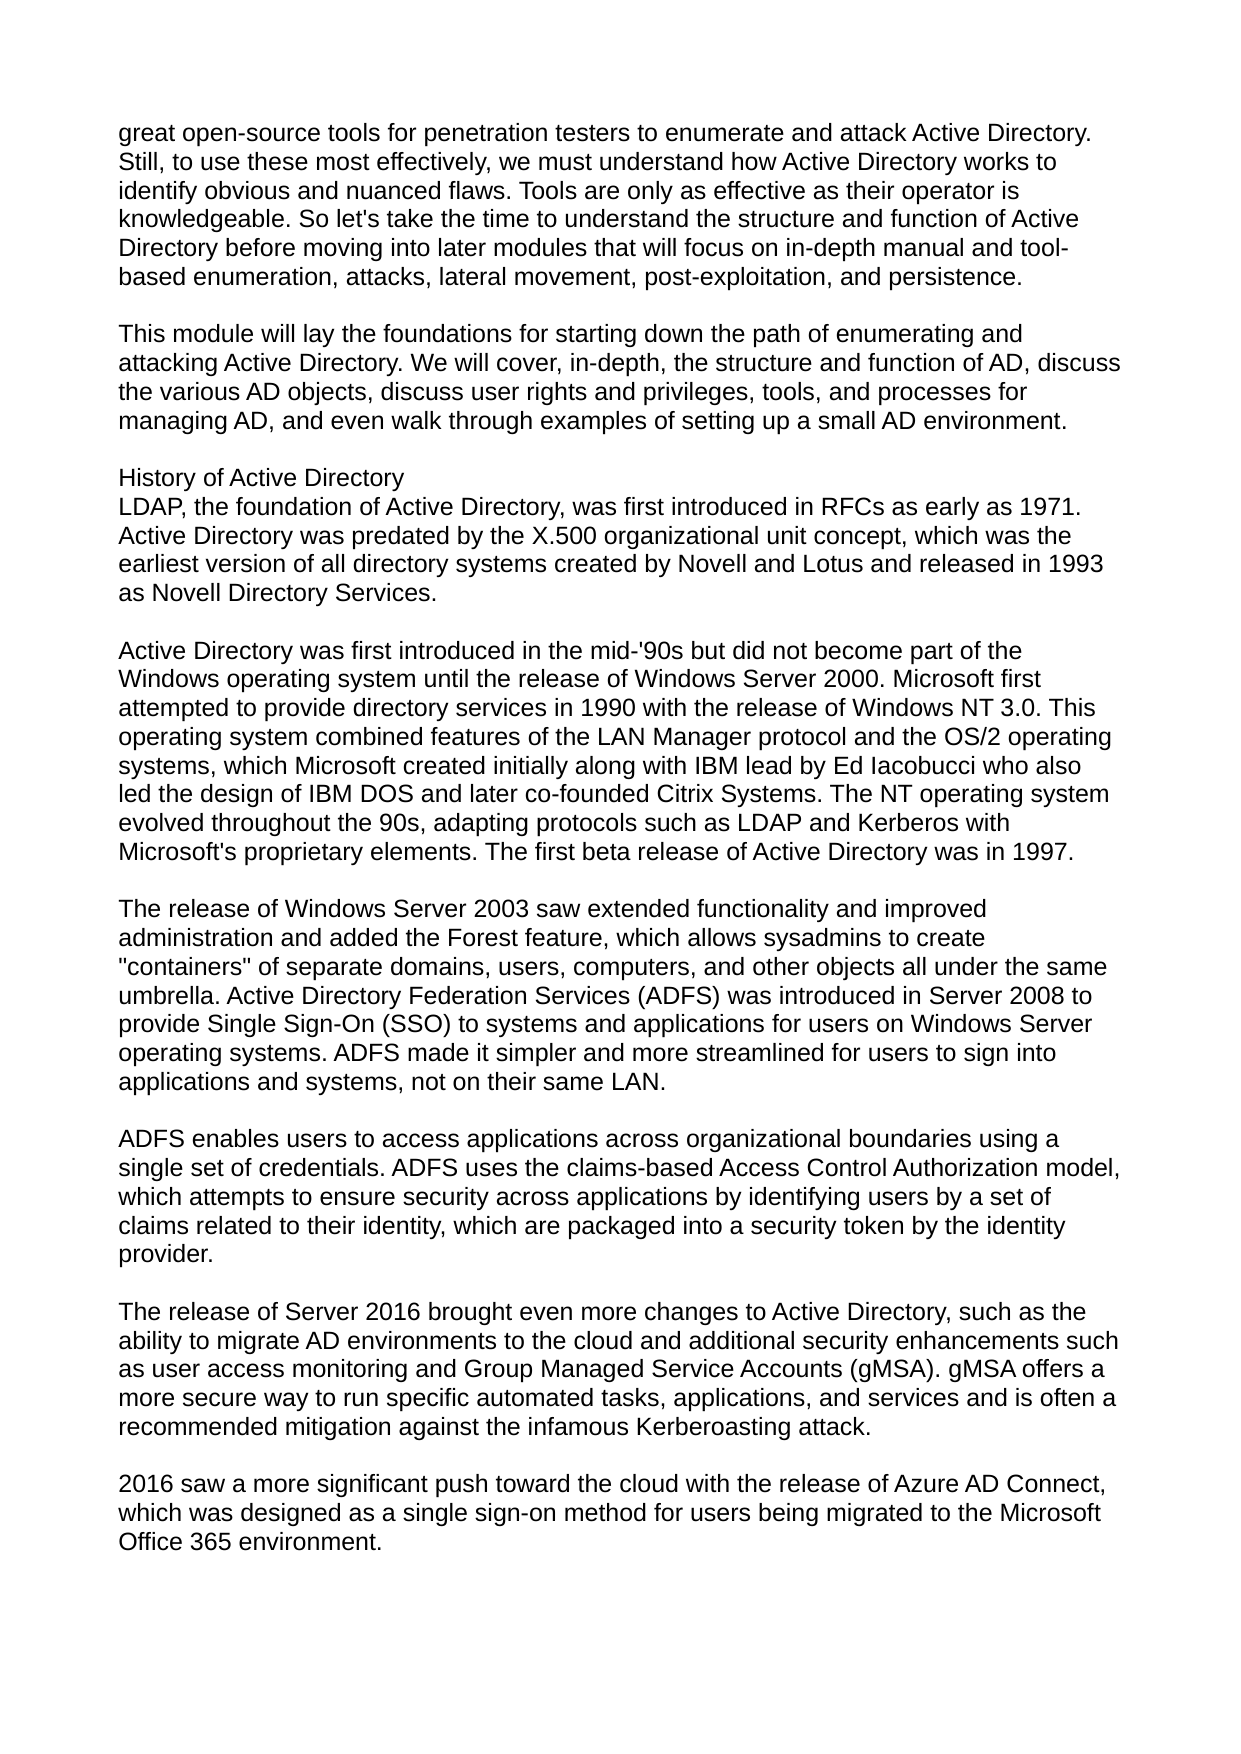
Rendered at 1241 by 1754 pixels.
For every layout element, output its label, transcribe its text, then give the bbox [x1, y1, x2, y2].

text 2016 saw a more significant push toward the cloud with the release of Azure AD Connect, which was designed as a single sign-on method for users being migrated to the Microsoft Office 365 environment. [118, 1469, 1122, 1556]
text The release of Server 2016 brought even more changes to Active Directory, such as the ability to migrate AD environments to the cloud and additional security enhancements such as user access monitoring and Group Managed Service Accounts (gMSA). gMSA offers a more secure way to run specific automated tasks, applications, and services and is often a recommended mitigation against the infamous Kerberoasting attack. [118, 1297, 1122, 1441]
text History of Active Directory [118, 463, 1122, 492]
text The release of Windows Server 2003 saw extended functionality and improved administration and added the Forest feature, which allows sysadmins to create "containers" of separate domains, users, computers, and other objects all under the same umbrella. Active Directory Federation Services (ADFS) was introduced in Server 2008 to provide Single Sign-On (SSO) to systems and applications for users on Windows Server operating systems. ADFS made it simpler and more streamlined for users to sign into applications and systems, not on their same LAN. [118, 894, 1122, 1096]
text This module will lay the foundations for starting down the path of enumerating and attacking Active Directory. We will cover, in-depth, the structure and function of AD, discuss the various AD objects, discuss user rights and privileges, tools, and processes for managing AD, and even walk through examples of setting up a small AD environment. [118, 319, 1122, 434]
text great open-source tools for penetration testers to enumerate and attack Active Directory. Still, to use these most effectively, we must understand how Active Directory works to identify obvious and nuanced flaws. Tools are only as effective as their operator is knowledgeable. So let's take the time to understand the structure and function of Active Directory before moving into later modules that will focus on in-depth manual and tool-based enumeration, attacks, lateral movement, post-exploitation, and persistence. [118, 118, 1122, 291]
text LDAP, the foundation of Active Directory, was first introduced in RFCs as early as 1971. Active Directory was predated by the X.500 organizational unit concept, which was the earliest version of all directory systems created by Novell and Lotus and released in 1993 as Novell Directory Services. [118, 492, 1122, 607]
text Active Directory was first introduced in the mid-'90s but did not become part of the Windows operating system until the release of Windows Server 2000. Microsoft first attempted to provide directory services in 1990 with the release of Windows NT 3.0. This operating system combined features of the LAN Manager protocol and the OS/2 operating systems, which Microsoft created initially along with IBM lead by Ed Iacobucci who also led the design of IBM DOS and later co-founded Citrix Systems. The NT operating system evolved throughout the 90s, adapting protocols such as LDAP and Kerberos with Microsoft's proprietary elements. The first beta release of Active Directory was in 1997. [118, 636, 1122, 866]
text ADFS enables users to access applications across organizational boundaries using a single set of credentials. ADFS uses the claims-based Access Control Authorization model, which attempts to ensure security across applications by identifying users by a set of claims related to their identity, which are packaged into a security token by the identity provider. [118, 1124, 1122, 1268]
